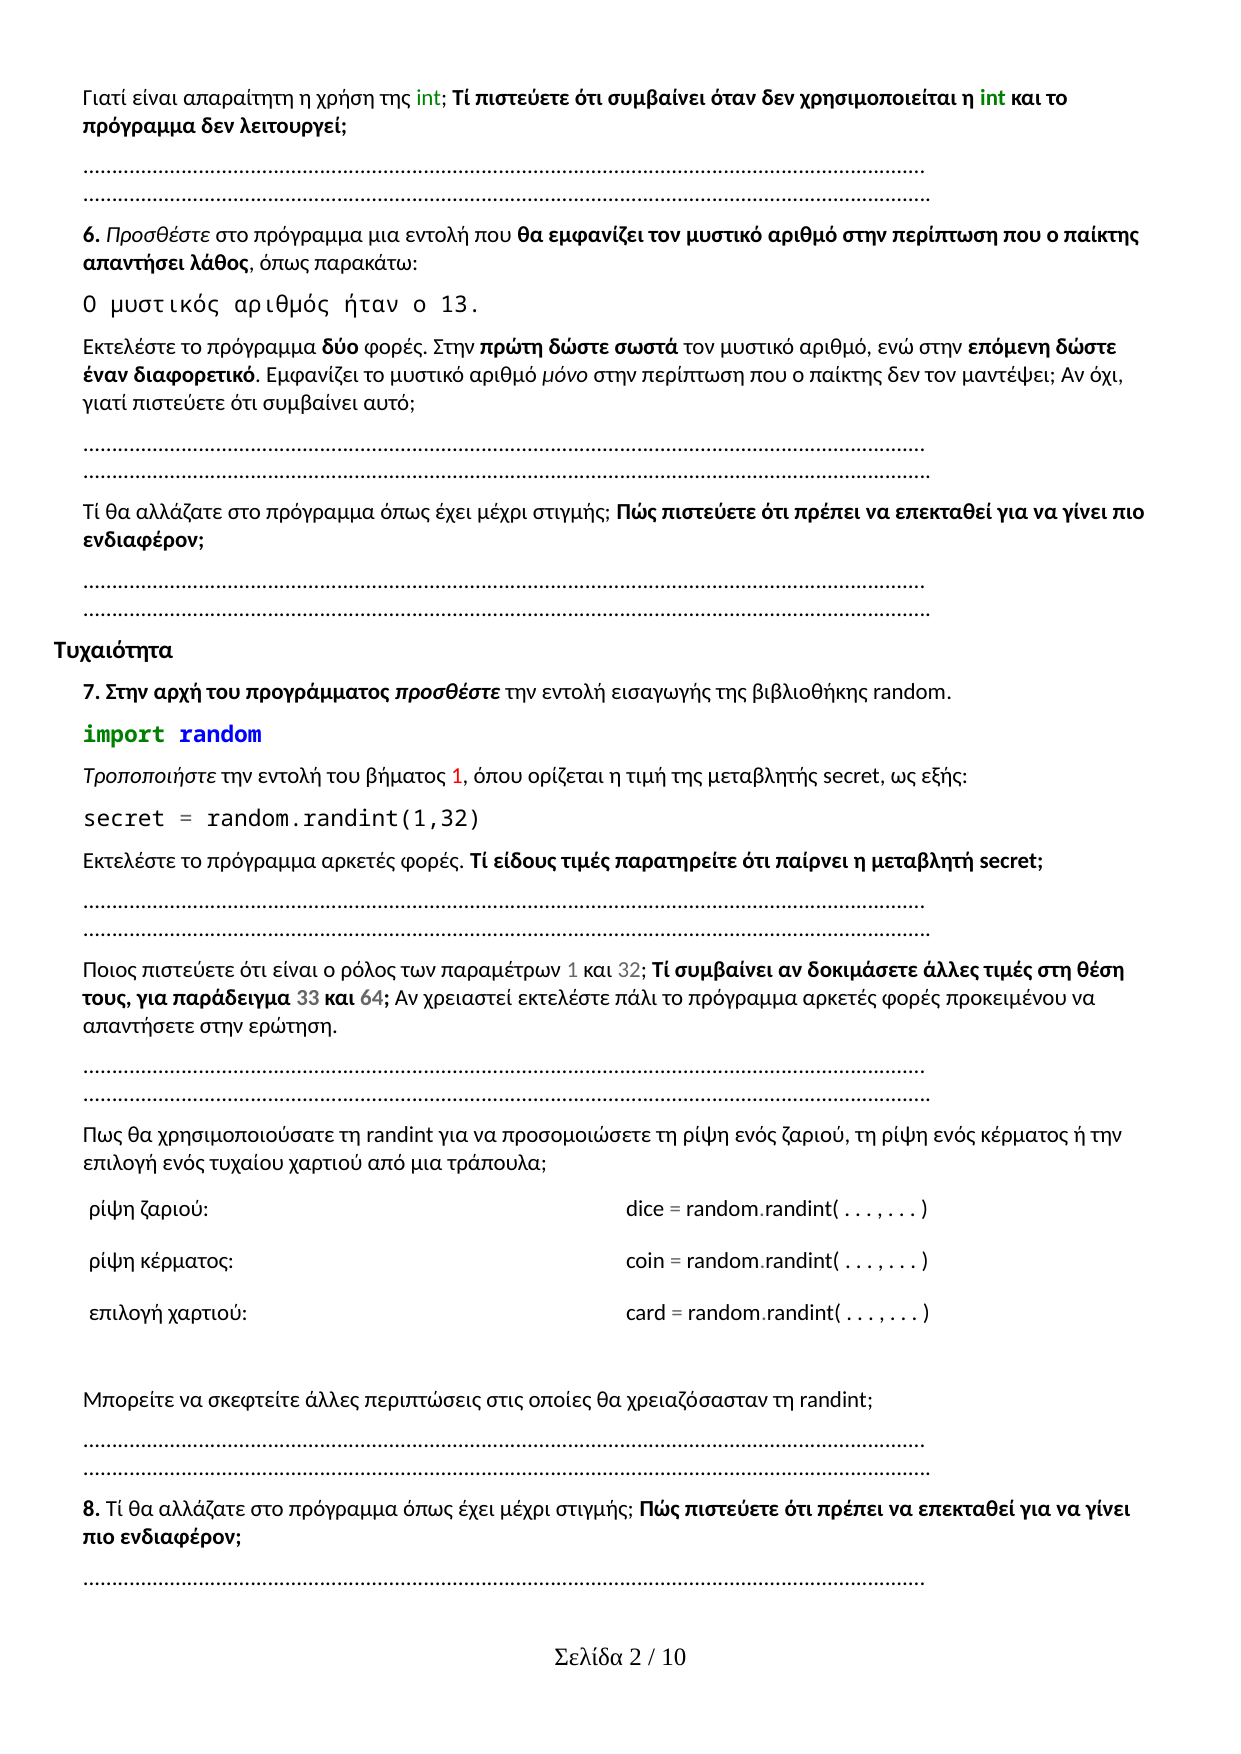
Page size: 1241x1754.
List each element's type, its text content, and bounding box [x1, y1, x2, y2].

text Τί θα αλλάζατε στο πρόγραμμα όπως έχει μέχρι στιγμής; Πώς πιστεύετε ότι πρέπει να επεκταθεί για να γίνει πιο ενδιαφέρον; [83, 497, 1157, 553]
table_cell ρίψη κέρματος: [83, 1241, 620, 1292]
text Μπορείτε να σκεφτείτε άλλες περιπτώσεις στις οποίες θα χρειαζόσασταν τη randint; [83, 1385, 1157, 1413]
text ................................................................................................................................................... [83, 457, 1157, 485]
text Τυχαιότητα [53, 634, 1157, 665]
text .................................................................................................................................................. [83, 429, 1157, 457]
text Εκτελέστε το πρόγραμμα δύο φορές. Στην πρώτη δώστε σωστά τον μυστικό αριθμό, ενώ στην επόμενη δώστε έναν διαφορετικό. Εμφανίζει το μυστικό αριθμό μόνο στην περίπτωση που ο παίκτης δεν τον μαντέψει; Αν όχι, γιατί πιστεύετε ότι συμβαίνει αυτό; [83, 332, 1157, 416]
text 6. Προσθέστε στο πρόγραμμα μια εντολή που θα εμφανίζει τον μυστικό αριθμό στην περίπτωση που ο παίκτης απαντήσει λάθος, όπως παρακάτω: [83, 220, 1157, 276]
text 7. Στην αρχή του προγράμματος προσθέστε την εντολή εισαγωγής της βιβλιοθήκης random. [83, 677, 1157, 705]
text Ποιος πιστεύετε ότι είναι ο ρόλος των παραμέτρων 1 και 32; Τί συμβαίνει αν δοκιμάσετε άλλες τιμές στη θέση τους, για παράδειγμα 33 και 64; Αν χρειαστεί εκτελέστε πάλι το πρόγραμμα αρκετές φορές προκειμένου να απαντήσετε στην ερώτηση. [83, 955, 1157, 1039]
text Τροποποιήστε την εντολή του βήματος 1, όπου ορίζεται η τιμή της μεταβλητής secret, ως εξής: [83, 762, 1157, 789]
table_cell επιλογή χαρτιού: [83, 1293, 620, 1344]
text .................................................................................................................................................. [83, 151, 1157, 179]
table_header dice = random.randint( . . . , . . . ) [620, 1189, 1157, 1241]
text .................................................................................................................................................. [83, 1426, 1157, 1453]
text import random [83, 718, 1157, 749]
text .................................................................................................................................................. [83, 1563, 1157, 1591]
text secret = random.randint(1,32) [83, 802, 1157, 833]
text Πως θα χρησιμοποιούσατε τη randint για να προσομοιώσετε τη ρίψη ενός ζαριού, τη ρίψη ενός κέρματος ή την επιλογή ενός τυχαίου χαρτιού από μια τράπουλα; [83, 1120, 1157, 1176]
text ................................................................................................................................................... [83, 179, 1157, 207]
text .................................................................................................................................................. [83, 566, 1157, 594]
text 8. Τί θα αλλάζατε στο πρόγραμμα όπως έχει μέχρι στιγμής; Πώς πιστεύετε ότι πρέπει να επεκταθεί για να γίνει πιο ενδιαφέρον; [83, 1494, 1157, 1550]
text ................................................................................................................................................... [83, 914, 1157, 942]
text .................................................................................................................................................. [83, 1051, 1157, 1079]
text ................................................................................................................................................... [83, 1453, 1157, 1482]
text ................................................................................................................................................... [83, 1079, 1157, 1107]
table_cell card = random.randint( . . . , . . . ) [620, 1293, 1157, 1344]
table_cell coin = random.randint( . . . , . . . ) [620, 1241, 1157, 1292]
text Ο μυστικός αριθμός ήταν ο 13. [83, 288, 1157, 319]
text ................................................................................................................................................... [83, 594, 1157, 622]
table_header ρίψη ζαριού: [83, 1189, 620, 1241]
text Εκτελέστε το πρόγραμμα αρκετές φορές. Τί είδους τιμές παρατηρείτε ότι παίρνει η μεταβλητή secret; [83, 846, 1157, 874]
text .................................................................................................................................................. [83, 886, 1157, 914]
text Γιατί είναι απαραίτητη η χρήση της int; Τί πιστεύετε ότι συμβαίνει όταν δεν χρησιμοποιείται η int και το πρόγραμμα δεν λειτουργεί; [83, 83, 1157, 139]
